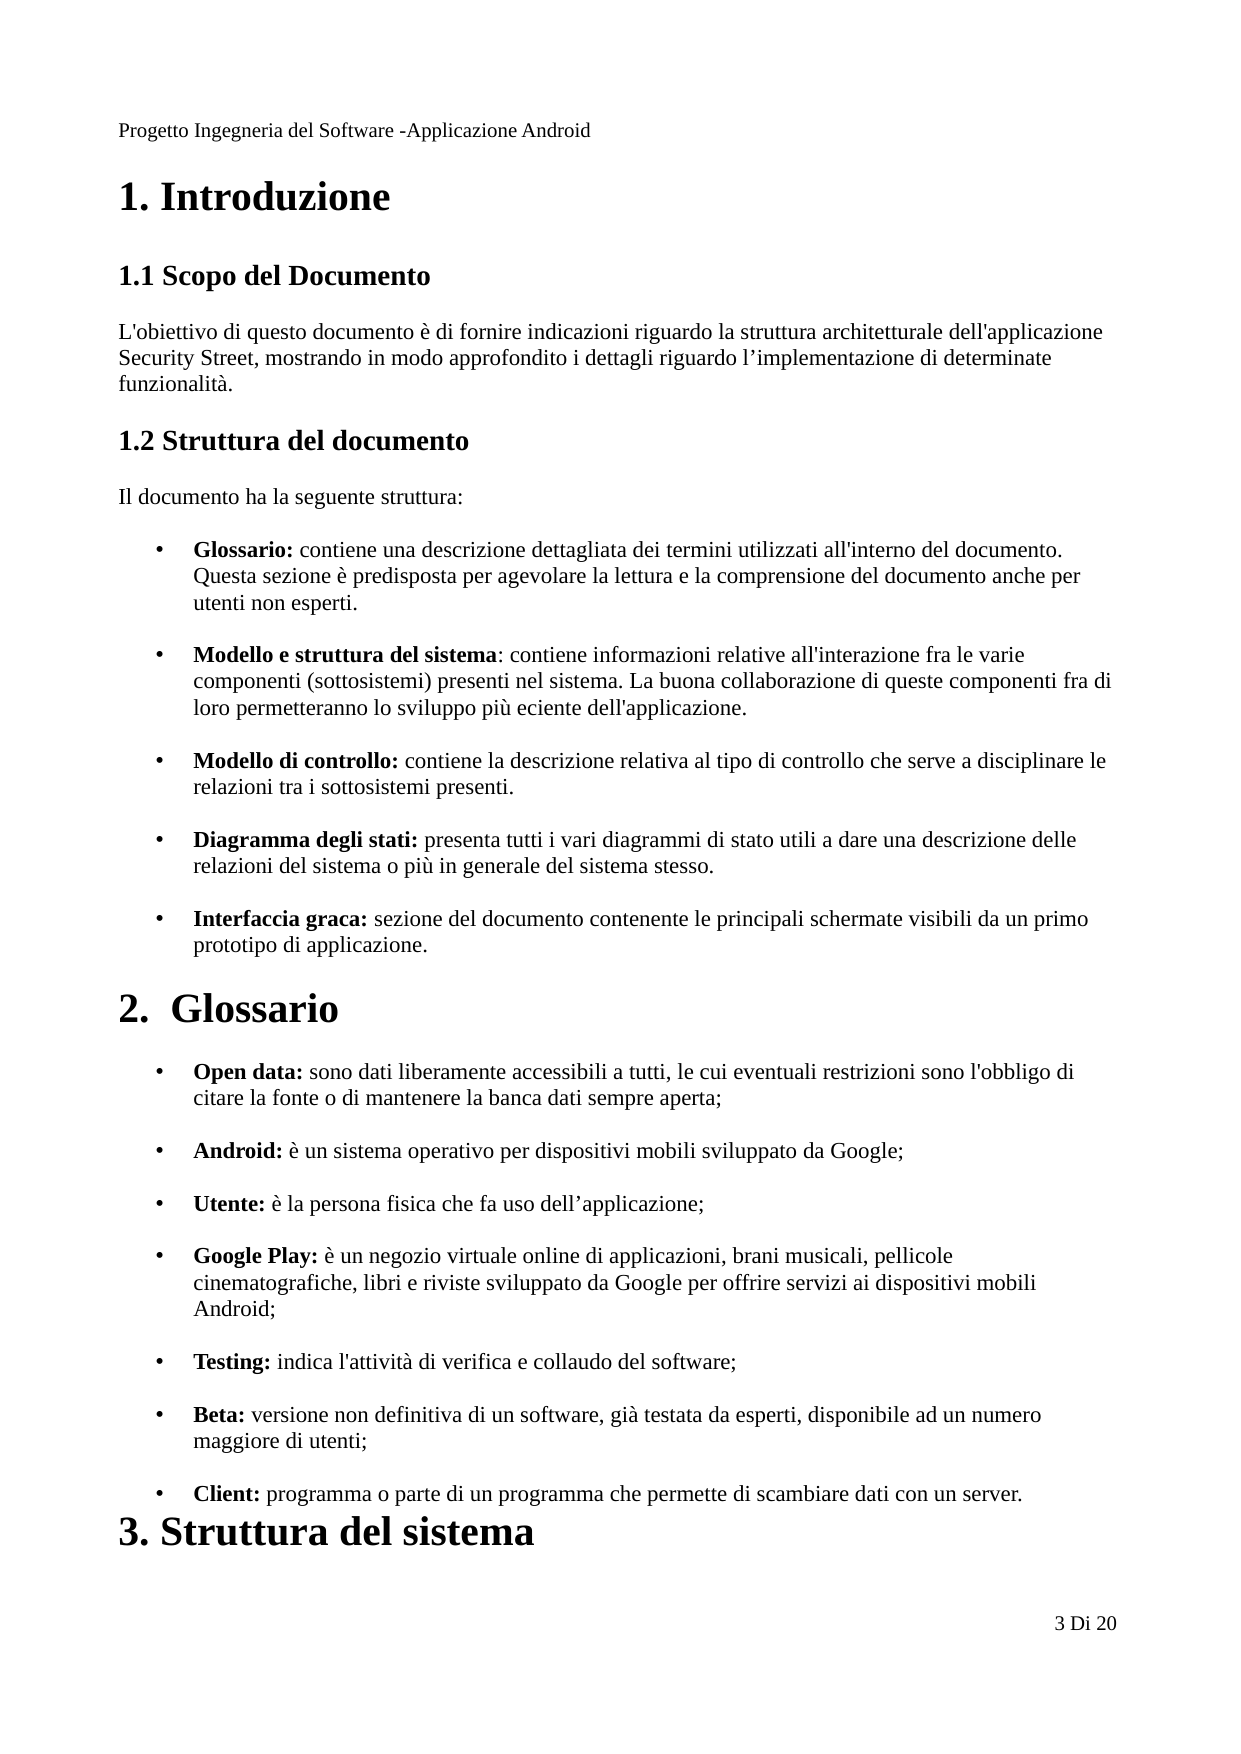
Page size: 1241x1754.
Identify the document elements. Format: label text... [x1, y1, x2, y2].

list Interfaccia graca: sezione del documento contenente le principali schermate visibili da un primo prototipo di applicazione. [156, 905, 1122, 957]
text 3. Struttura del sistema [118, 1506, 1122, 1554]
list Google Play: è un negozio virtuale online di applicazioni, brani musicali, pellicole cinematografiche, libri e riviste sviluppato da Google per offrire servizi ai dispositivi mobili Android; [156, 1243, 1122, 1322]
text L'obiettivo di questo documento è di fornire indicazioni riguardo la struttura architetturale dell'applicazione Security Street, mostrando in modo approfondito i dettagli riguardo l’implementazione di determinate funzionalità. [118, 318, 1122, 397]
subtitle 1.1 Scopo del Documento [118, 258, 1122, 291]
subtitle 1.2 Struttura del documento [118, 423, 1122, 457]
list Client: programma o parte di un programma che permette di scambiare dati con un server. [156, 1480, 1122, 1506]
list Modello di controllo: contiene la descrizione relativa al tipo di controllo che serve a disciplinare le relazioni tra i sottosistemi presenti. [156, 747, 1122, 799]
list Testing: indica l'attività di verifica e collaudo del software; [156, 1348, 1122, 1374]
list Open data: sono dati liberamente accessibili a tutti, le cui eventuali restrizioni sono l'obbligo di citare la fonte o di mantenere la banca dati sempre aperta; [156, 1058, 1122, 1111]
subtitle 2. Glossario [118, 984, 1122, 1032]
list Android: è un sistema operativo per dispositivi mobili sviluppato da Google; [156, 1137, 1122, 1163]
text Il documento ha la seguente struttura: [118, 483, 1122, 509]
list Glossario: contiene una descrizione dettagliata dei termini utilizzati all'interno del documento. Questa sezione è predisposta per agevolare la lettura e la comprensione del documento anche per utenti non esperti. [156, 536, 1122, 615]
subtitle 1. Introduzione [118, 172, 1122, 219]
list Modello e struttura del sistema: contiene informazioni relative all'interazione fra le varie componenti (sottosistemi) presenti nel sistema. La buona collaborazione di queste componenti fra di loro permetteranno lo sviluppo più eciente dell'applicazione. [156, 641, 1122, 720]
list Diagramma degli stati: presenta tutti i vari diagrammi di stato utili a dare una descrizione delle relazioni del sistema o più in generale del sistema stesso. [156, 826, 1122, 878]
list Beta: versione non definitiva di un software, già testata da esperti, disponibile ad un numero maggiore di utenti; [156, 1401, 1122, 1453]
list Utente: è la persona fisica che fa uso dell’applicazione; [156, 1190, 1122, 1216]
